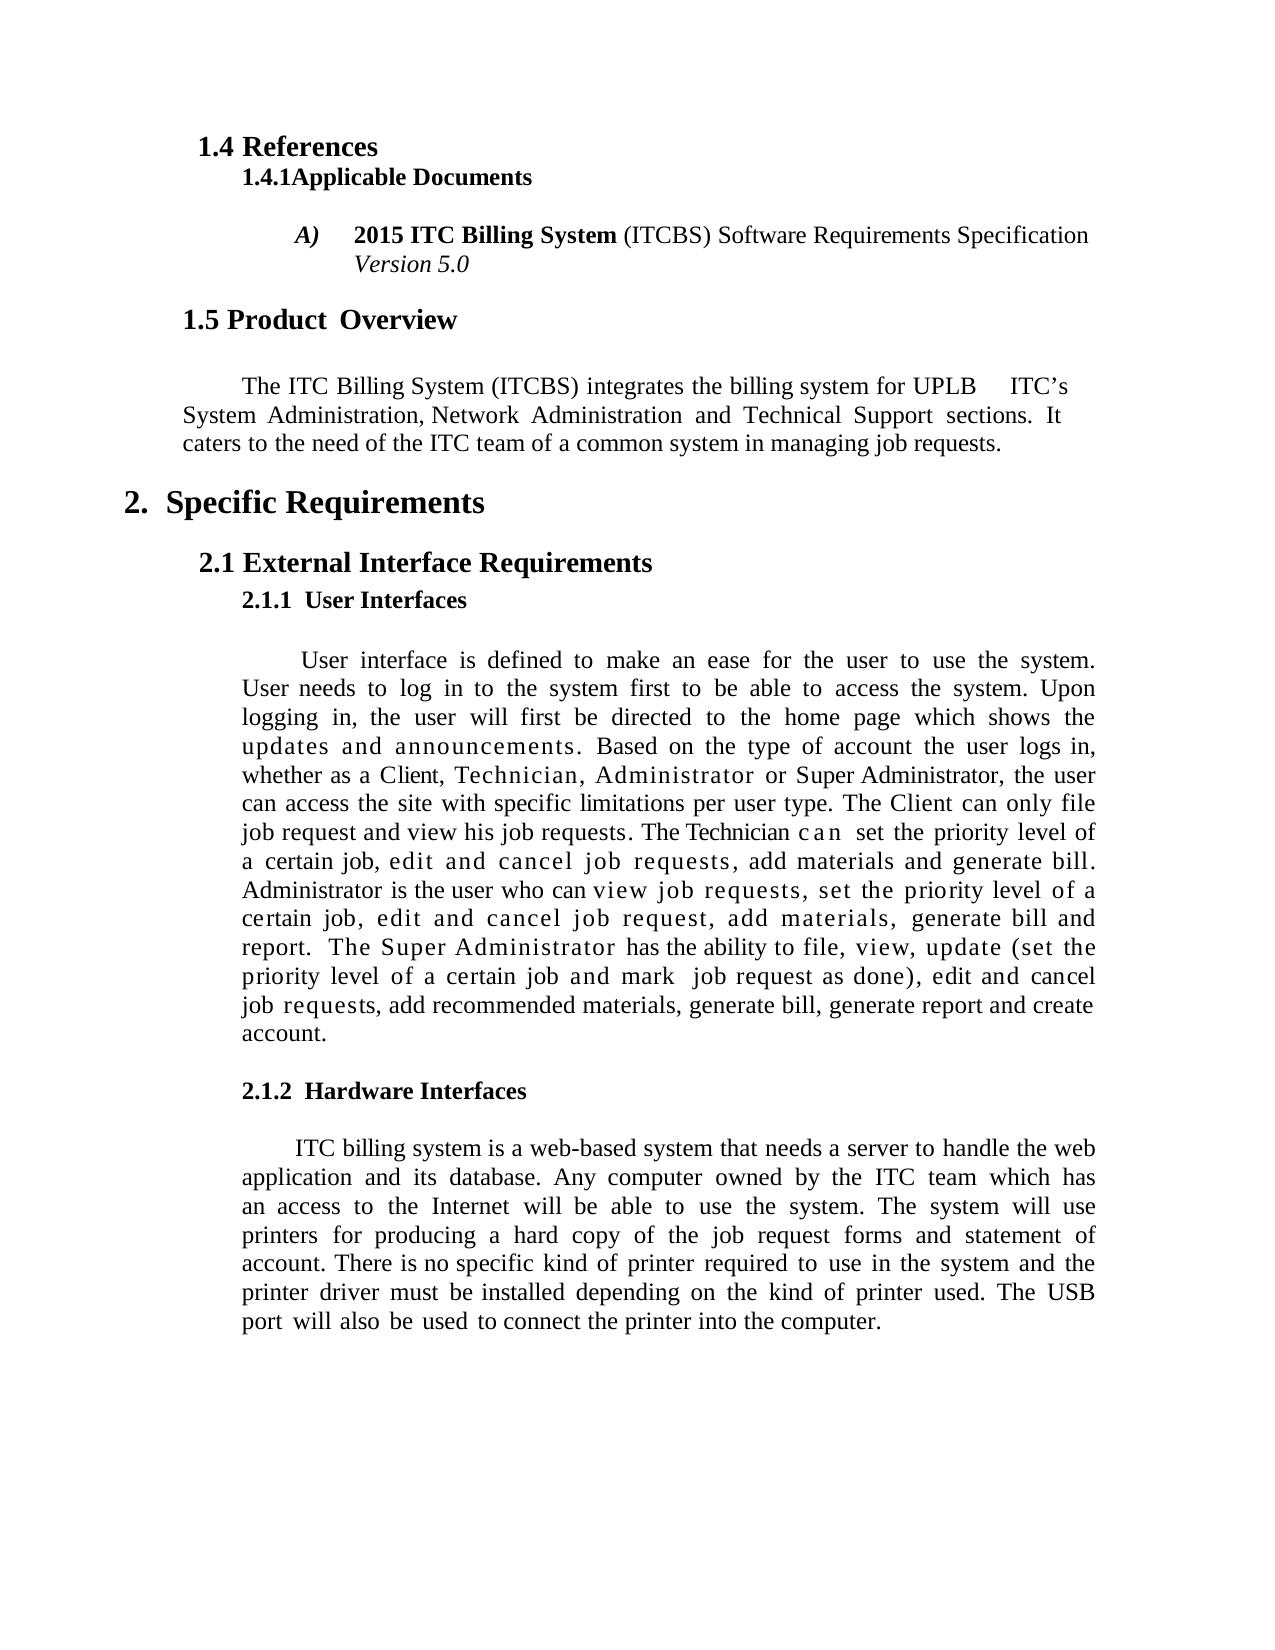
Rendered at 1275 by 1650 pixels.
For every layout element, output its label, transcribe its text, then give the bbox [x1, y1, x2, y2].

text 1.4.1Applicable Documents [182, 162, 1096, 191]
text ITC billing system is a web-based system that needs a server to handle the web application and its database. Any computer owned by the ITC team which has an access to the Internet will be able to use the system. The system will use printers for producing a hard copy of the job request forms and statement of account. There is no specific kind of printer required to use in the system and the printer driver must be installed depending on the kind of printer used. The USB port will also be used to connect the printer into the computer. [242, 1133, 1096, 1335]
subtitle 1.5 Product Overview [182, 302, 1096, 336]
text User interface is defined to make an ease for the user to use the system. User needs to log in to the system first to be able to access the system. Upon logging in, the user will first be directed to the home page which shows the updates and announcements. Based on the type of account the user logs in, whether as a Client, Technician, Administrator or Super Administrator, the user can access the site with specific limitations per user type. The Client can only file job request and view his job requests. The Technician can set the priority level of a certain job, edit and cancel job requests, add materials and generate bill. Administrator is the user who can view job requests, set the priority level of a certain job, edit and cancel job request, add materials, generate bill and report. The Super Administrator has the ability to file, view, update (set the priority level of a certain job and mark job request as done), edit and cancel job requests, add recommended materials, generate bill, generate report and create account. [242, 645, 1096, 1047]
subtitle 2.1 External Interface Requirements [198, 546, 1096, 579]
subtitle 2. Specific Requirements [123, 482, 1096, 521]
text 2.1.2 Hardware Interfaces [242, 1076, 1096, 1105]
list References [197, 129, 1096, 162]
text 2.1.1 User Interfaces [182, 585, 1096, 614]
list 2015 ITC Billing System (ITCBS) Software Requirements Specification Version 5.0 [295, 220, 1096, 277]
text The ITC Billing System (ITCBS) integrates the billing system for UPLB ITC’s System Administration, Network Administration and Technical Support sections. It caters to the need of the ITC team of a common system in managing job requests. [182, 371, 1096, 457]
